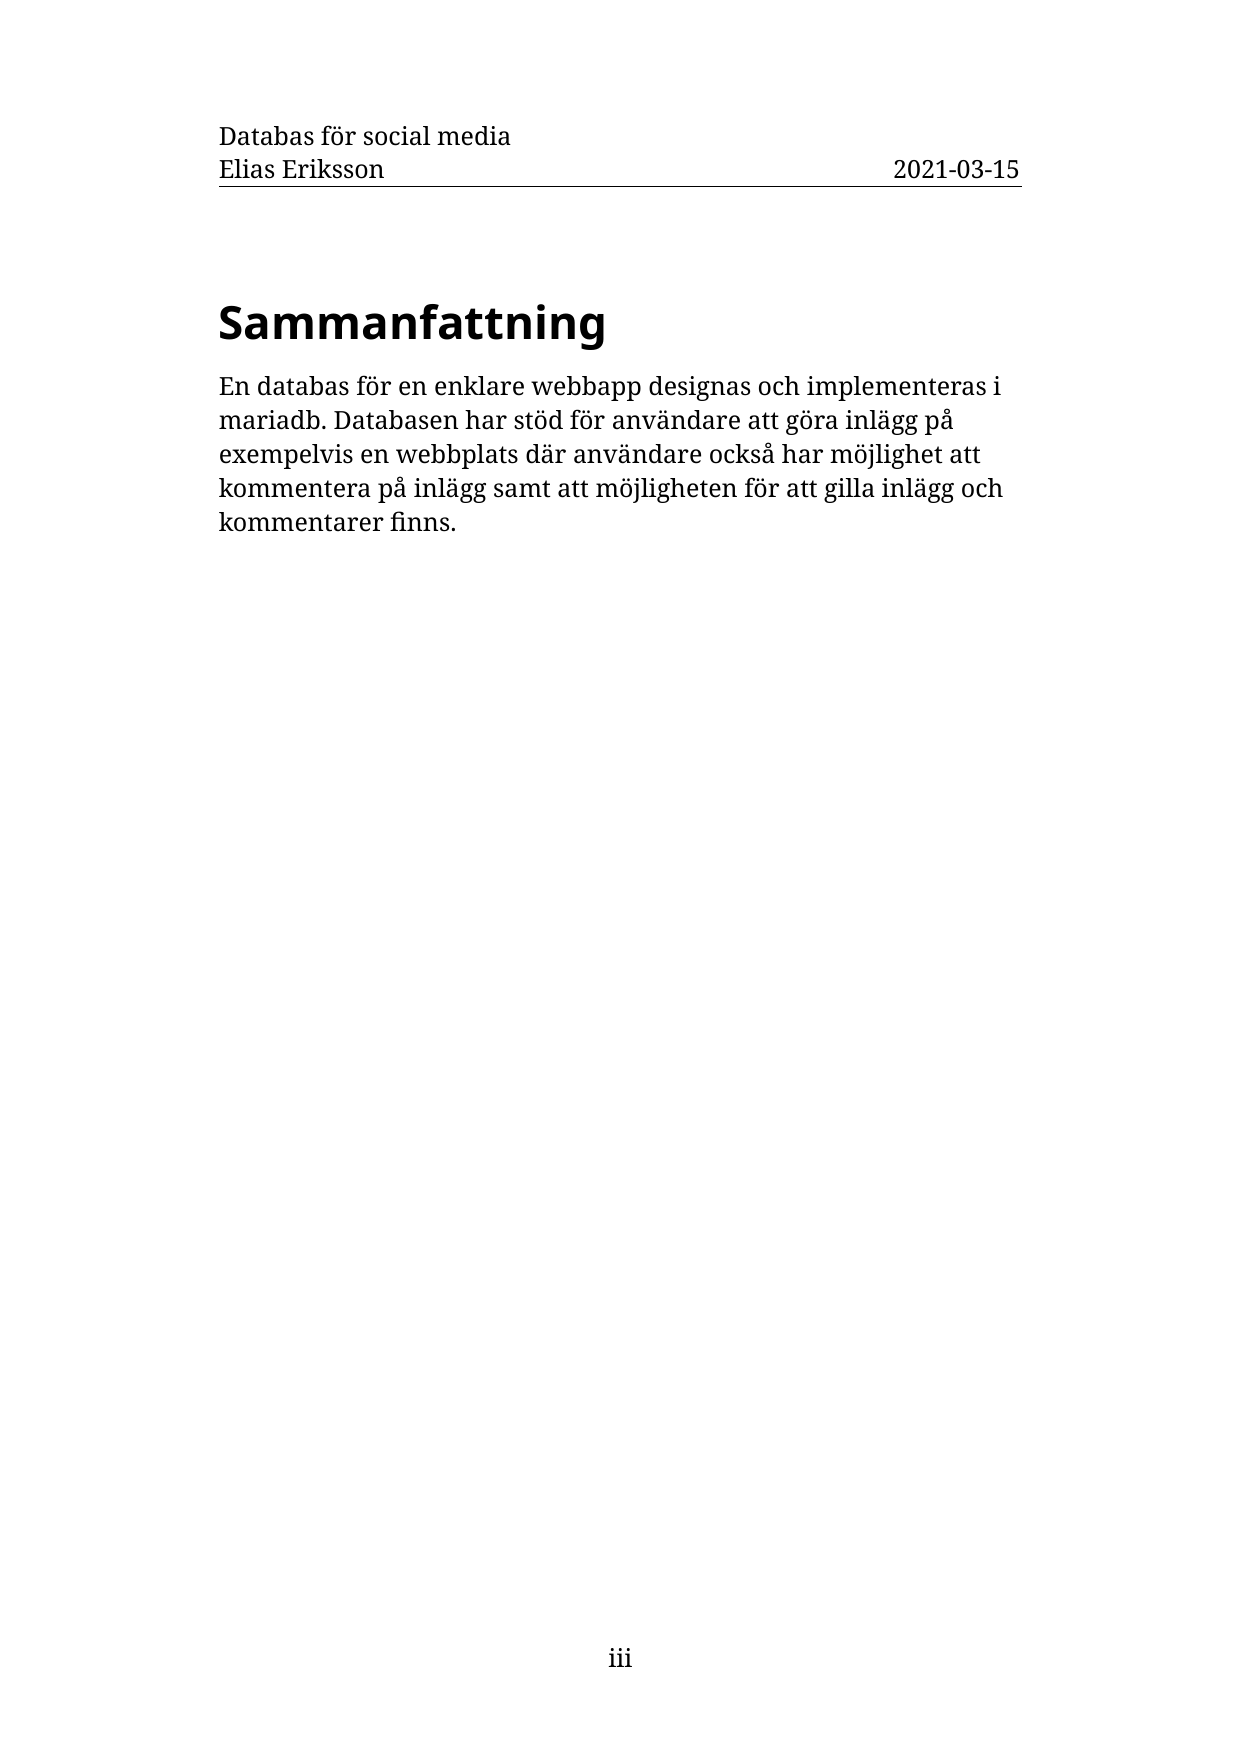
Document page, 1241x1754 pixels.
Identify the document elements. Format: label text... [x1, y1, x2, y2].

subtitle Sammanfattning [218, 291, 1022, 353]
subtitle En databas för en enklare webbapp designas och implementeras i mariadb. Databasen har stöd för användare att göra inlägg på exempelvis en webbplats där användare också har möjlighet att kommentera på inlägg samt att möjligheten för att gilla inlägg och kommentarer finns. [218, 369, 1022, 539]
